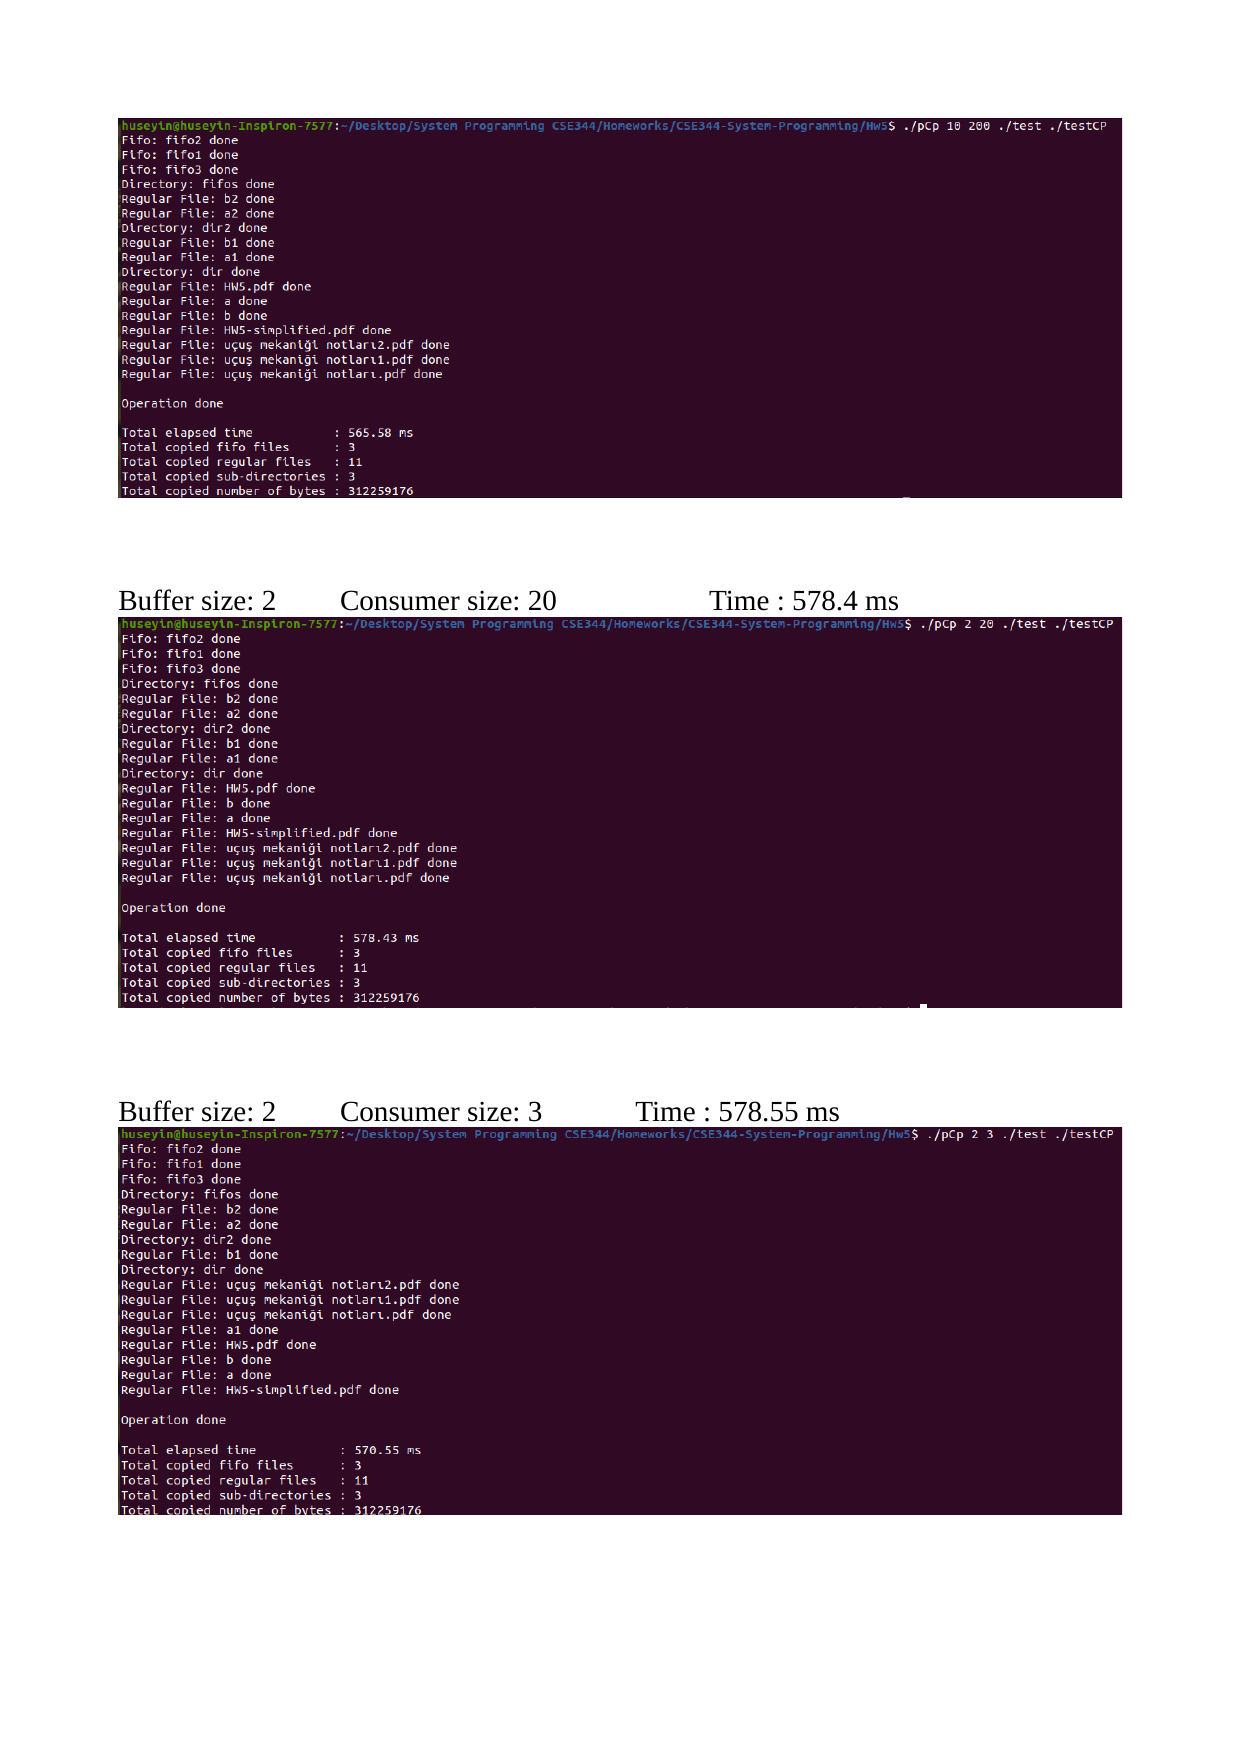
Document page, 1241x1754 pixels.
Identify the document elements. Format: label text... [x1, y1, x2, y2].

text Buffer size: 2 Consumer size: 3 Time : 578.55 ms [118, 1094, 1122, 1127]
picture [118, 118, 1123, 498]
picture [118, 617, 1123, 1008]
text Buffer size: 2 Consumer size: 20 Time : 578.4 ms [118, 583, 1122, 617]
picture [118, 1127, 1123, 1515]
